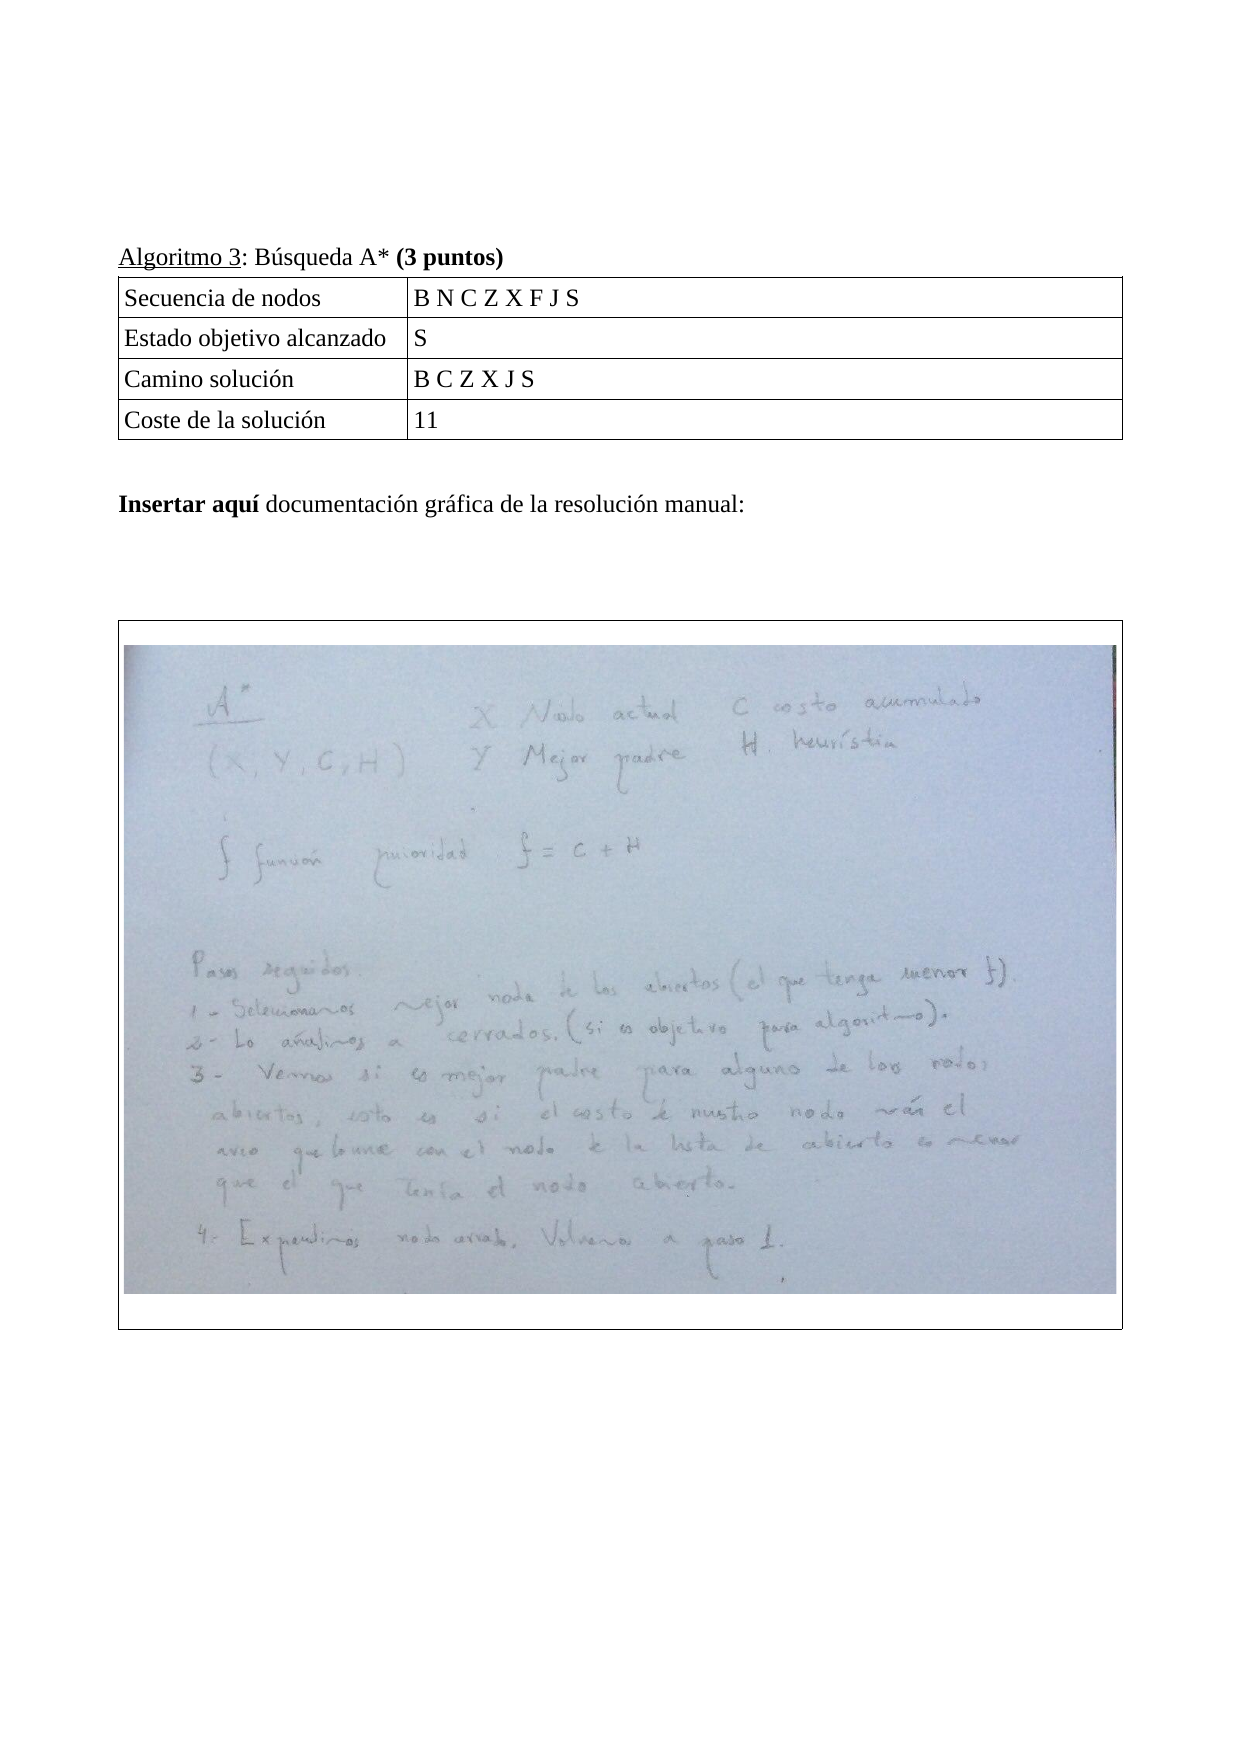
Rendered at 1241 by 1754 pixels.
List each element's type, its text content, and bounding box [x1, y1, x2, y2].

table_cell Estado objetivo alcanzado [119, 318, 407, 358]
text Insertar aquí documentación gráfica de la resolución manual: [118, 489, 1122, 518]
table_header [119, 621, 1122, 1328]
table_cell Camino solución [119, 359, 407, 398]
picture [123, 645, 1117, 1294]
table_header B N C Z X F J S [408, 278, 1122, 317]
table_cell 11 [408, 400, 1122, 439]
table_cell S [408, 318, 1122, 358]
table_header Secuencia de nodos [119, 278, 407, 317]
table_cell Coste de la solución [119, 400, 407, 439]
table_cell B C Z X J S [408, 359, 1122, 398]
text Algoritmo 3: Búsqueda A* (3 puntos) [118, 242, 1122, 271]
